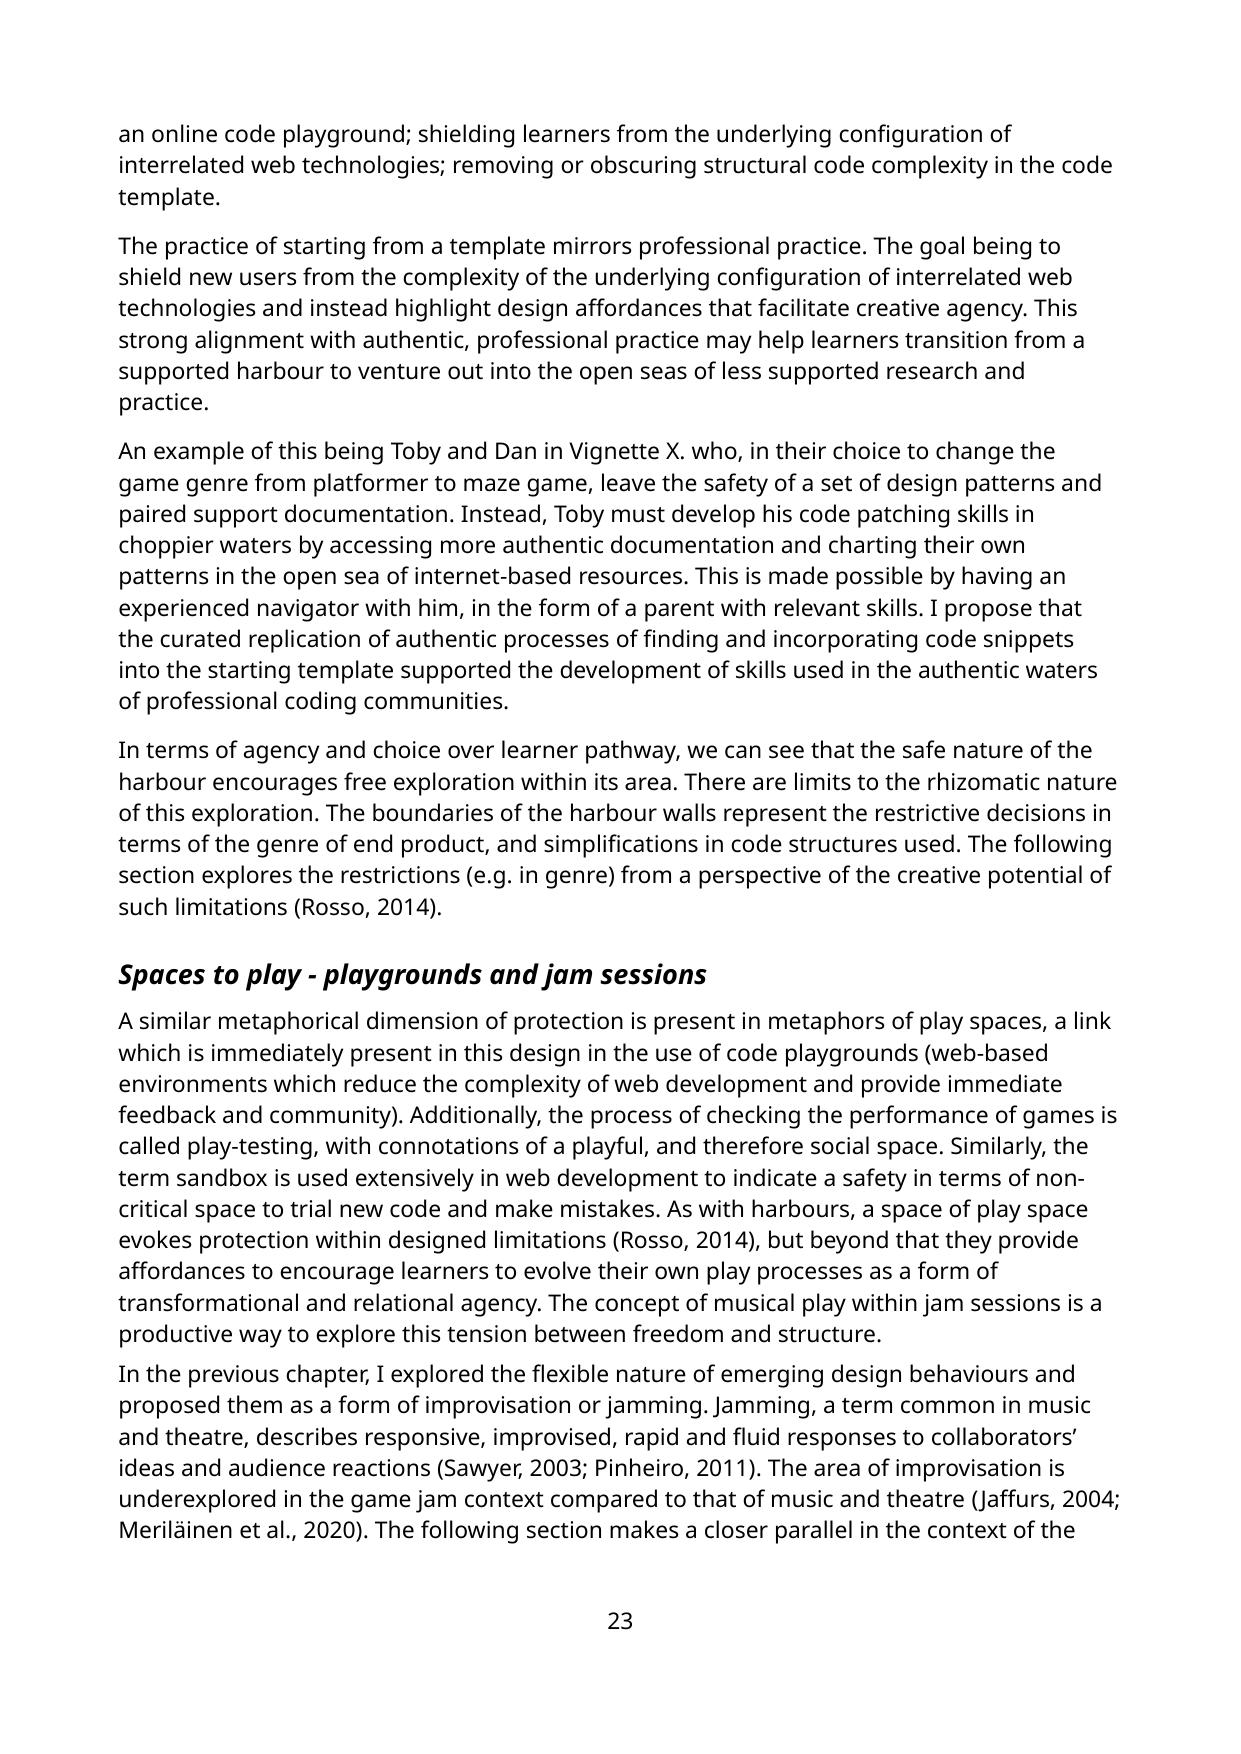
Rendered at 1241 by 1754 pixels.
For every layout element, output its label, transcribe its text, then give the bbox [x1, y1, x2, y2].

text A similar metaphorical dimension of protection is present in metaphors of play spaces, a link which is immediately present in this design in the use of code playgrounds (web-based environments which reduce the complexity of web development and provide immediate feedback and community). Additionally, the process of checking the performance of games is called play-testing, with connotations of a playful, and therefore social space. Similarly, the term sandbox is used extensively in web development to indicate a safety in terms of non-critical space to trial new code and make mistakes. As with harbours, a space of play space evokes protection within designed limitations (Rosso, 2014), but beyond that they provide affordances to encourage learners to evolve their own play processes as a form of transformational and relational agency. The concept of musical play within jam sessions is a productive way to explore this tension between freedom and structure. [118, 1005, 1122, 1349]
text In terms of agency and choice over learner pathway, we can see that the safe nature of the harbour encourages free exploration within its area. There are limits to the rhizomatic nature of this exploration. The boundaries of the harbour walls represent the restrictive decisions in terms of the genre of end product, and simplifications in code structures used. The following section explores the restrictions (e.g. in genre) from a perspective of the creative potential of such limitations (Rosso, 2014). [118, 734, 1122, 922]
text In the previous chapter, I explored the flexible nature of emerging design behaviours and proposed them as a form of improvisation or jamming. Jamming, a term common in music and theatre, describes responsive, improvised, rapid and fluid responses to collaborators’ ideas and audience reactions (Sawyer, 2003; Pinheiro, 2011). The area of improvisation is underexplored in the game jam context compared to that of music and theatre (Jaffurs, 2004; Meriläinen et al., 2020). The following section makes a closer parallel in the context of the [118, 1358, 1122, 1545]
subtitle Spaces to play - playgrounds and jam sessions [118, 956, 1122, 993]
text an online code playground; shielding learners from the underlying configuration of interrelated web technologies; removing or obscuring structural code complexity in the code template. [118, 118, 1122, 212]
text An example of this being Toby and Dan in Vignette X. who, in their choice to change the game genre from platformer to maze game, leave the safety of a set of design patterns and paired support documentation. Instead, Toby must develop his code patching skills in choppier waters by accessing more authentic documentation and charting their own patterns in the open sea of internet-based resources. This is made possible by having an experienced navigator with him, in the form of a parent with relevant skills. I propose that the curated replication of authentic processes of finding and incorporating code snippets into the starting template supported the development of skills used in the authentic waters of professional coding communities. [118, 435, 1122, 716]
text The practice of starting from a template mirrors professional practice. The goal being to shield new users from the complexity of the underlying configuration of interrelated web technologies and instead highlight design affordances that facilitate creative agency. This strong alignment with authentic, professional practice may help learners transition from a supported harbour to venture out into the open seas of less supported research and practice. [118, 230, 1122, 417]
